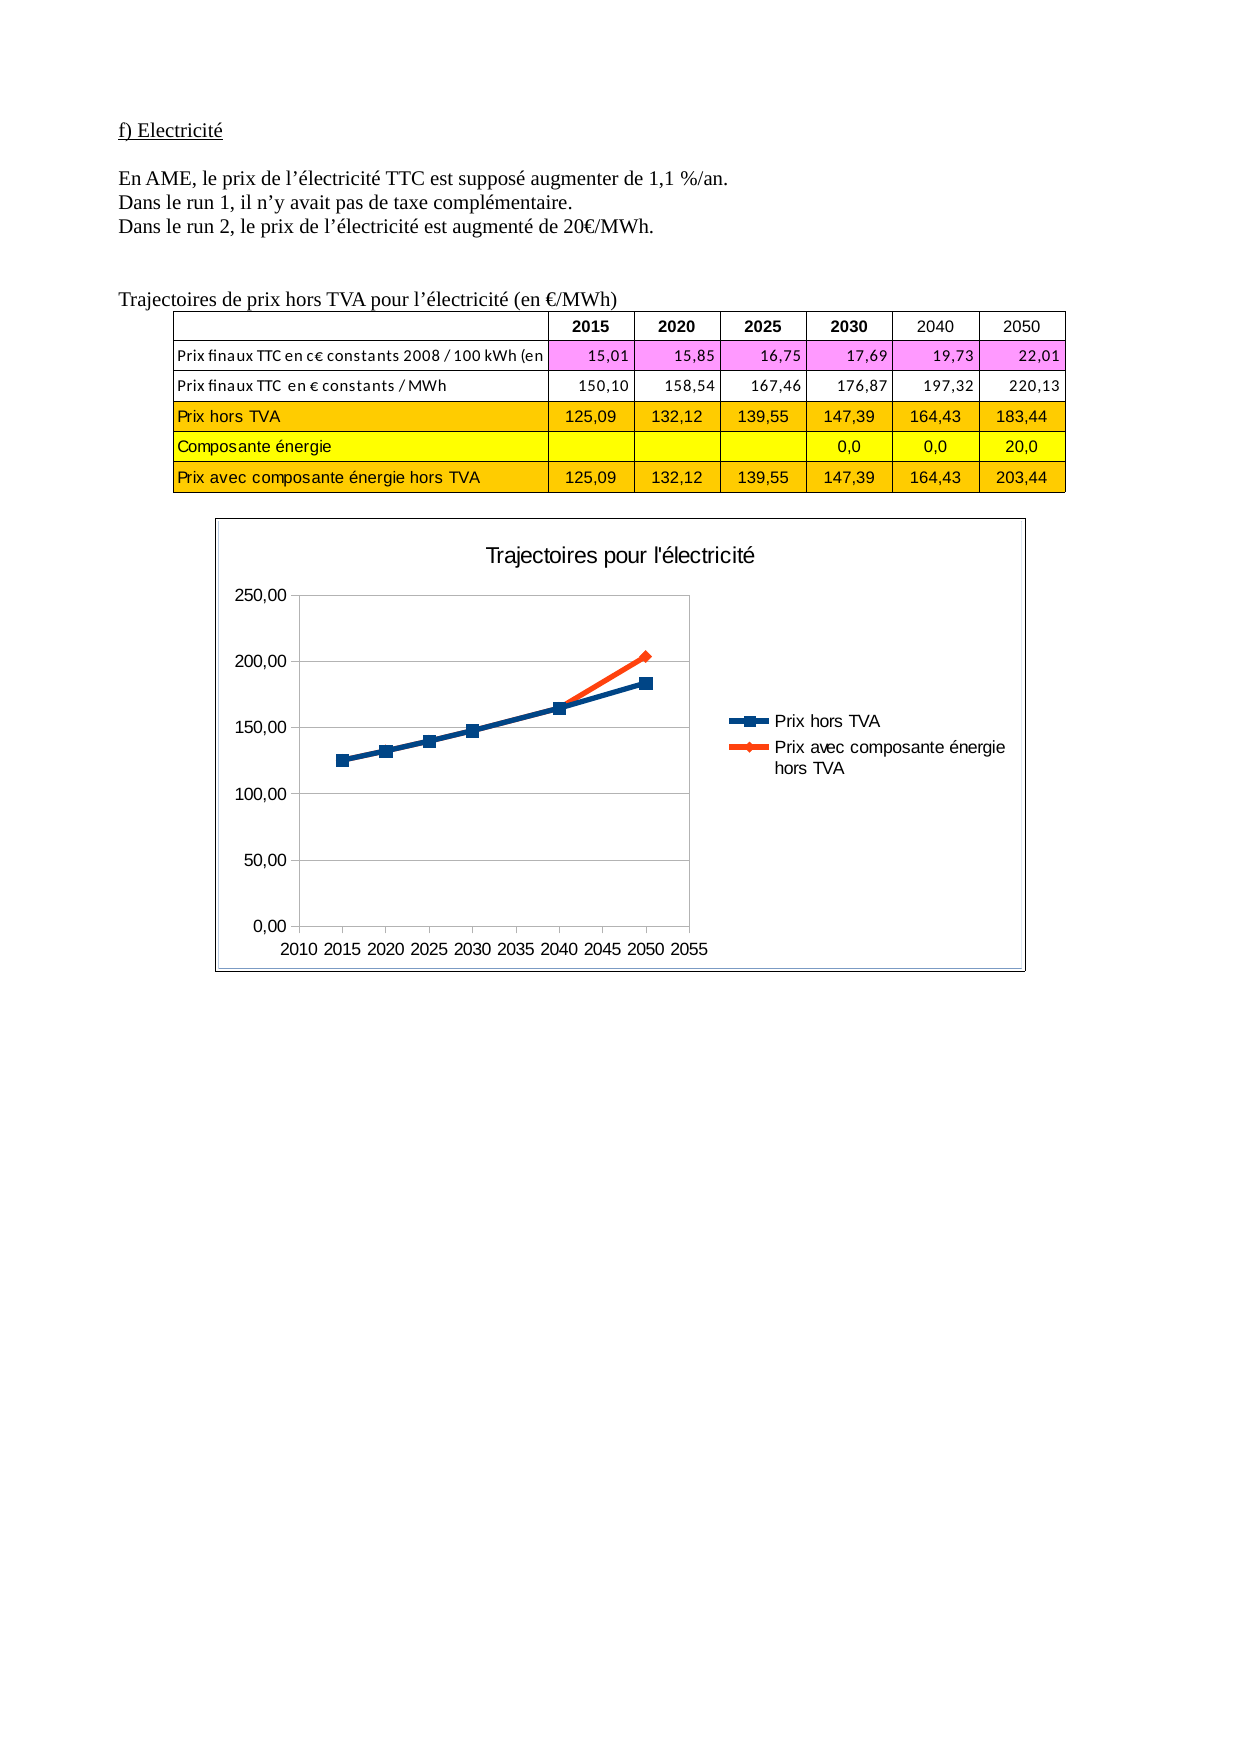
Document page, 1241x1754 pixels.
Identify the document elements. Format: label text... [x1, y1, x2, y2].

text En AME, le prix de l’électricité TTC est supposé augmenter de 1,1 %/an. [118, 166, 1122, 190]
text Trajectoires de prix hors TVA pour l’électricité (en €/MWh) [118, 287, 1122, 311]
text Dans le run 1, il n’y avait pas de taxe complémentaire. [118, 190, 1122, 214]
text Dans le run 2, le prix de l’électricité est augmenté de 20€/MWh. [118, 214, 1122, 238]
text f) Electricité [118, 118, 1122, 142]
